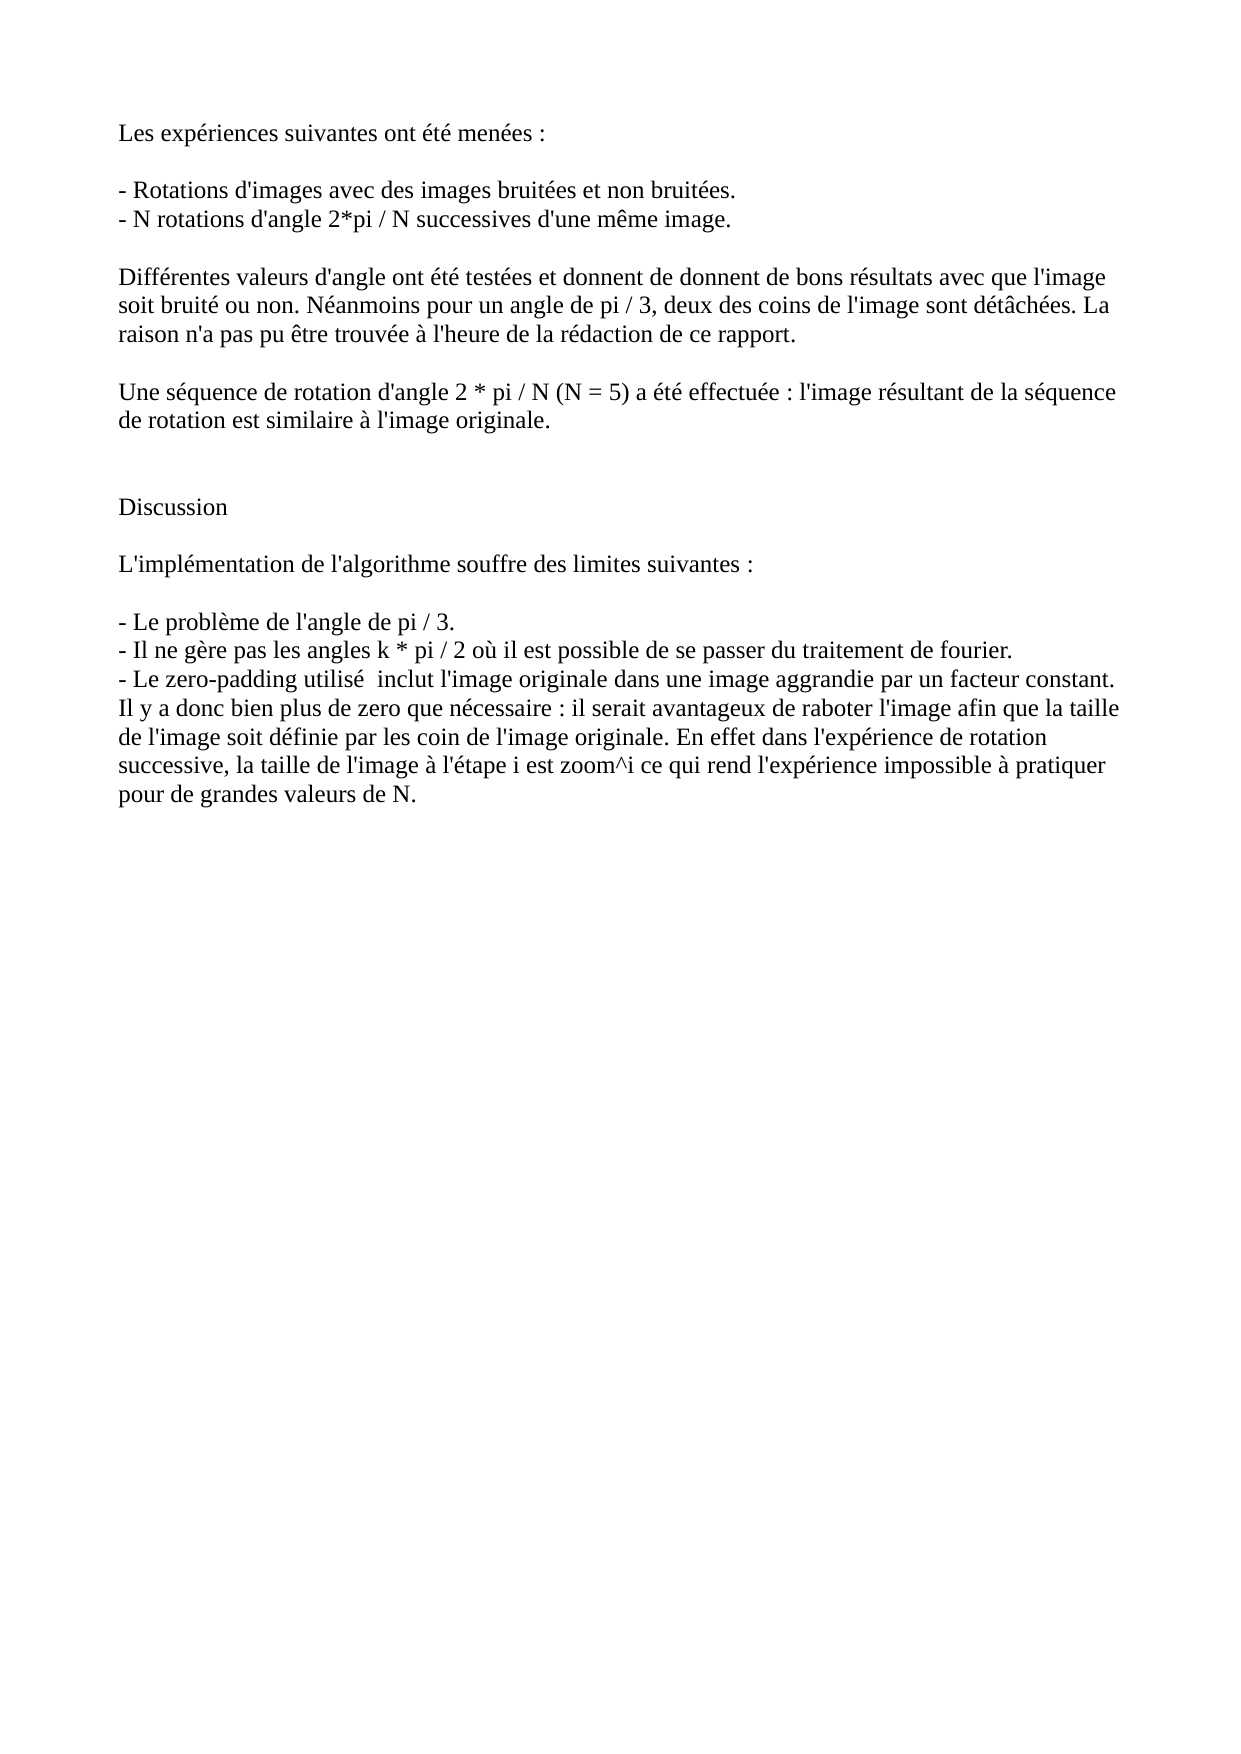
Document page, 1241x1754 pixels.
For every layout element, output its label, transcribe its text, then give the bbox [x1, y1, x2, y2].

text Les expériences suivantes ont été menées : [118, 118, 1122, 147]
text Différentes valeurs d'angle ont été testées et donnent de donnent de bons résultats avec que l'image soit bruité ou non. Néanmoins pour un angle de pi / 3, deux des coins de l'image sont détâchées. La raison n'a pas pu être trouvée à l'heure de la rédaction de ce rapport. [118, 262, 1122, 348]
text - Le problème de l'angle de pi / 3. [118, 607, 1122, 636]
text - Il ne gère pas les angles k * pi / 2 où il est possible de se passer du traitement de fourier. [118, 636, 1122, 664]
text Une séquence de rotation d'angle 2 * pi / N (N = 5) a été effectuée : l'image résultant de la séquence de rotation est similaire à l'image originale. [118, 377, 1122, 434]
text L'implémentation de l'algorithme souffre des limites suivantes : [118, 549, 1122, 578]
text - Rotations d'images avec des images bruitées et non bruitées. [118, 176, 1122, 204]
text Discussion [118, 492, 1122, 521]
text - Le zero-padding utilisé inclut l'image originale dans une image aggrandie par un facteur constant. Il y a donc bien plus de zero que nécessaire : il serait avantageux de raboter l'image afin que la taille de l'image soit définie par les coin de l'image originale. En effet dans l'expérience de rotation successive, la taille de l'image à l'étape i est zoom^i ce qui rend l'expérience impossible à pratiquer pour de grandes valeurs de N. [118, 664, 1122, 808]
text - N rotations d'angle 2*pi / N successives d'une même image. [118, 204, 1122, 233]
